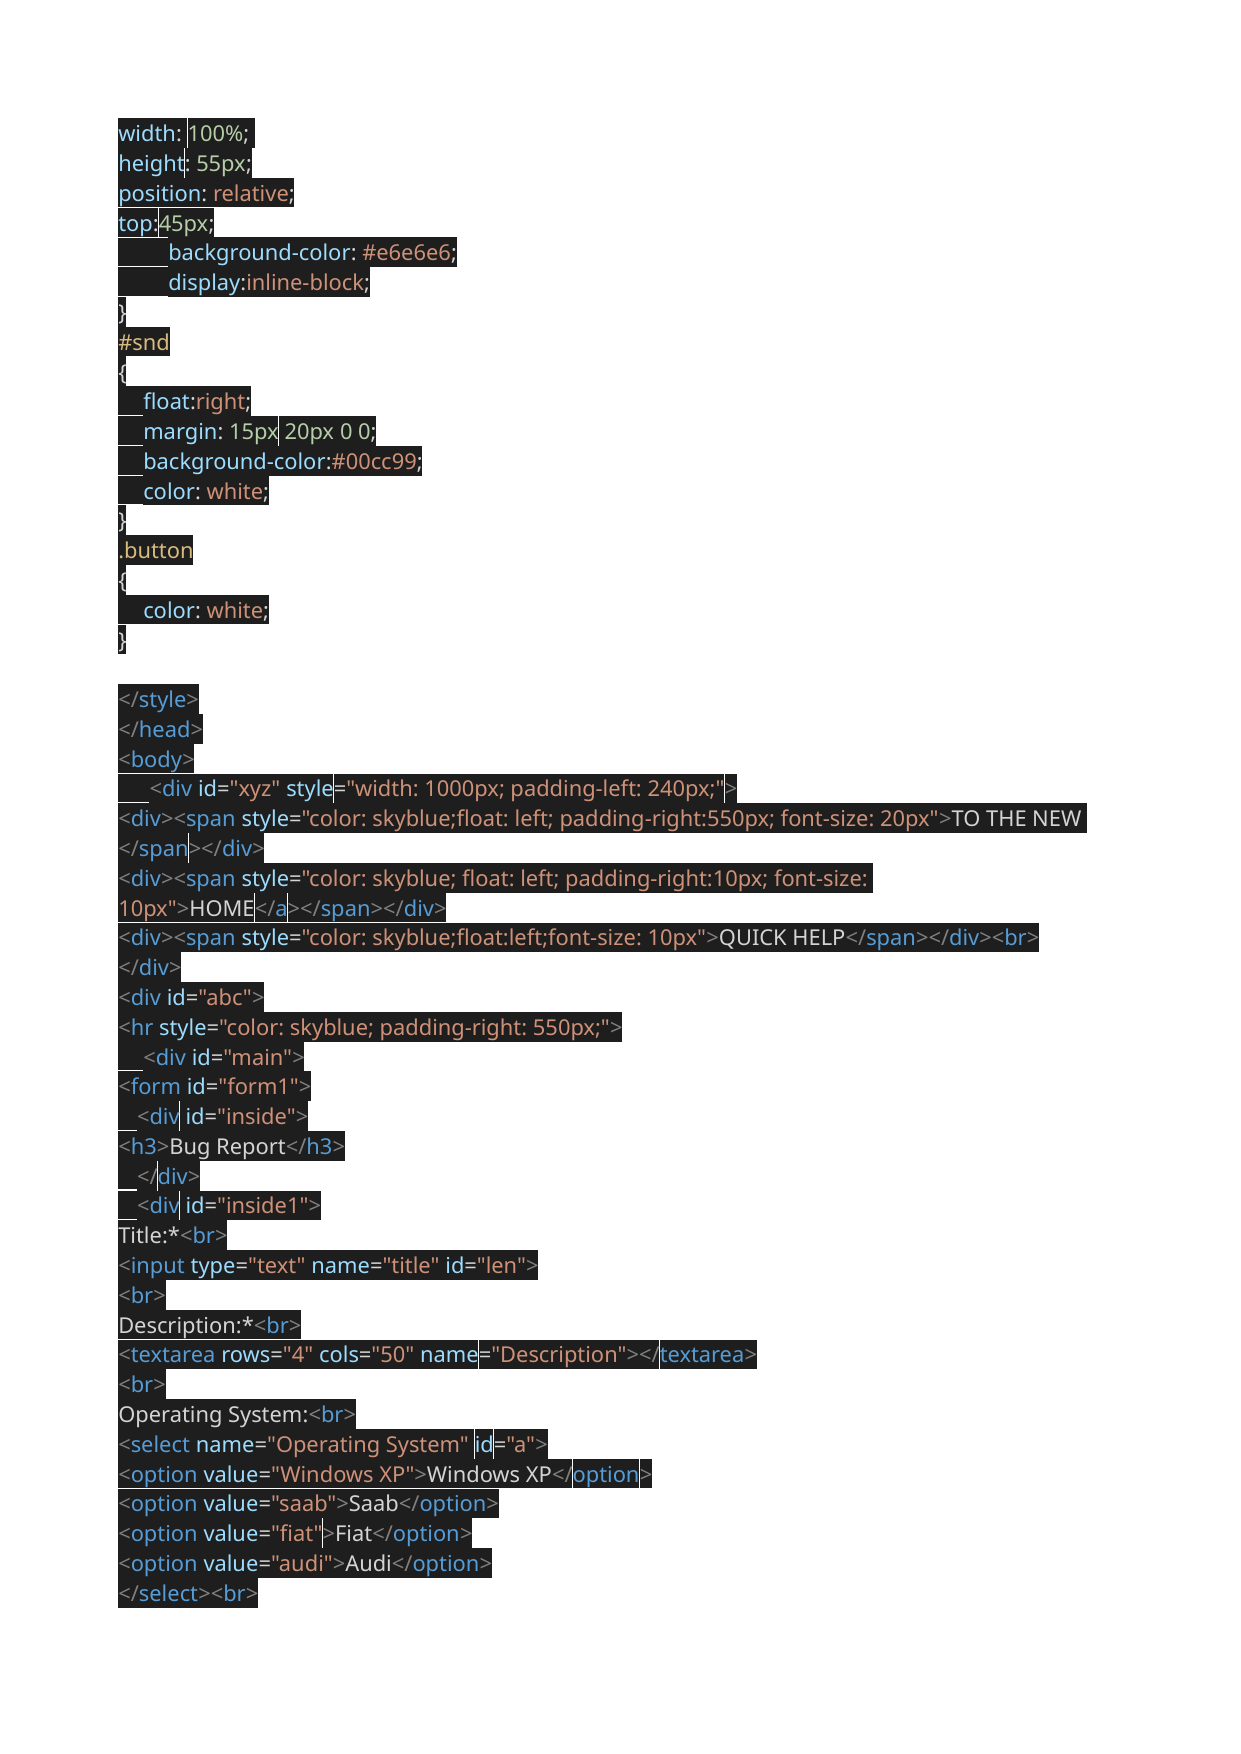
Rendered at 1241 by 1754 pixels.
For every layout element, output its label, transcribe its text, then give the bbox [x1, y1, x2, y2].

text color: white; [118, 476, 1122, 505]
text <select name="Operating System" id="a"> [118, 1429, 1122, 1459]
text <option value="audi">Audi</option> [118, 1548, 1122, 1578]
text color: white; [118, 595, 1122, 624]
text </select><br> [118, 1578, 1122, 1608]
text Title:*<br> [118, 1220, 1122, 1250]
text <div id="main"> [118, 1042, 1122, 1071]
text <option value="Windows XP">Windows XP</option> [118, 1459, 1122, 1488]
text background-color: #e6e6e6; [118, 237, 1122, 267]
text top:45px; [118, 207, 1122, 237]
text margin: 15px 20px 0 0; [118, 416, 1122, 446]
text display:inline-block; [118, 267, 1122, 297]
text { [118, 565, 1122, 595]
text </head> [118, 714, 1122, 744]
text #snd [118, 327, 1122, 356]
text width: 100%; [118, 118, 1122, 148]
text <input type="text" name="title" id="len"> [118, 1250, 1122, 1280]
text <div><span style="color: skyblue;float:left;font-size: 10px">QUICK HELP</span></div><br> [118, 922, 1122, 952]
text </style> [118, 684, 1122, 714]
text <div id="xyz" style="width: 1000px; padding-left: 240px;"> [118, 773, 1122, 803]
text <div id="inside"> [118, 1101, 1122, 1131]
text <br> [118, 1369, 1122, 1399]
text background-color:#00cc99; [118, 446, 1122, 476]
text <textarea rows="4" cols="50" name="Description"></textarea> [118, 1339, 1122, 1369]
text <div id="abc"> [118, 982, 1122, 1012]
text <body> [118, 744, 1122, 773]
text { [118, 356, 1122, 386]
text .button [118, 535, 1122, 565]
text position: relative; [118, 178, 1122, 207]
text <hr style="color: skyblue; padding-right: 550px;"> [118, 1012, 1122, 1042]
text <div><span style="color: skyblue;float: left; padding-right:550px; font-size: 20px">TO THE NEW </span></div> [118, 803, 1122, 863]
text } [118, 297, 1122, 327]
text </div> [118, 1161, 1122, 1191]
text float:right; [118, 386, 1122, 416]
text } [118, 624, 1122, 654]
text <br> [118, 1280, 1122, 1310]
text </div> [118, 952, 1122, 982]
text } [118, 505, 1122, 535]
text height: 55px; [118, 148, 1122, 178]
text <h3>Bug Report</h3> [118, 1131, 1122, 1161]
text Description:*<br> [118, 1310, 1122, 1339]
text <div id="inside1"> [118, 1191, 1122, 1220]
text Operating System:<br> [118, 1399, 1122, 1429]
text <option value="fiat">Fiat</option> [118, 1518, 1122, 1548]
text <form id="form1"> [118, 1071, 1122, 1101]
text <div><span style="color: skyblue; float: left; padding-right:10px; font-size: 10px">HOME</a></span></div> [118, 863, 1122, 922]
text <option value="saab">Saab</option> [118, 1488, 1122, 1518]
